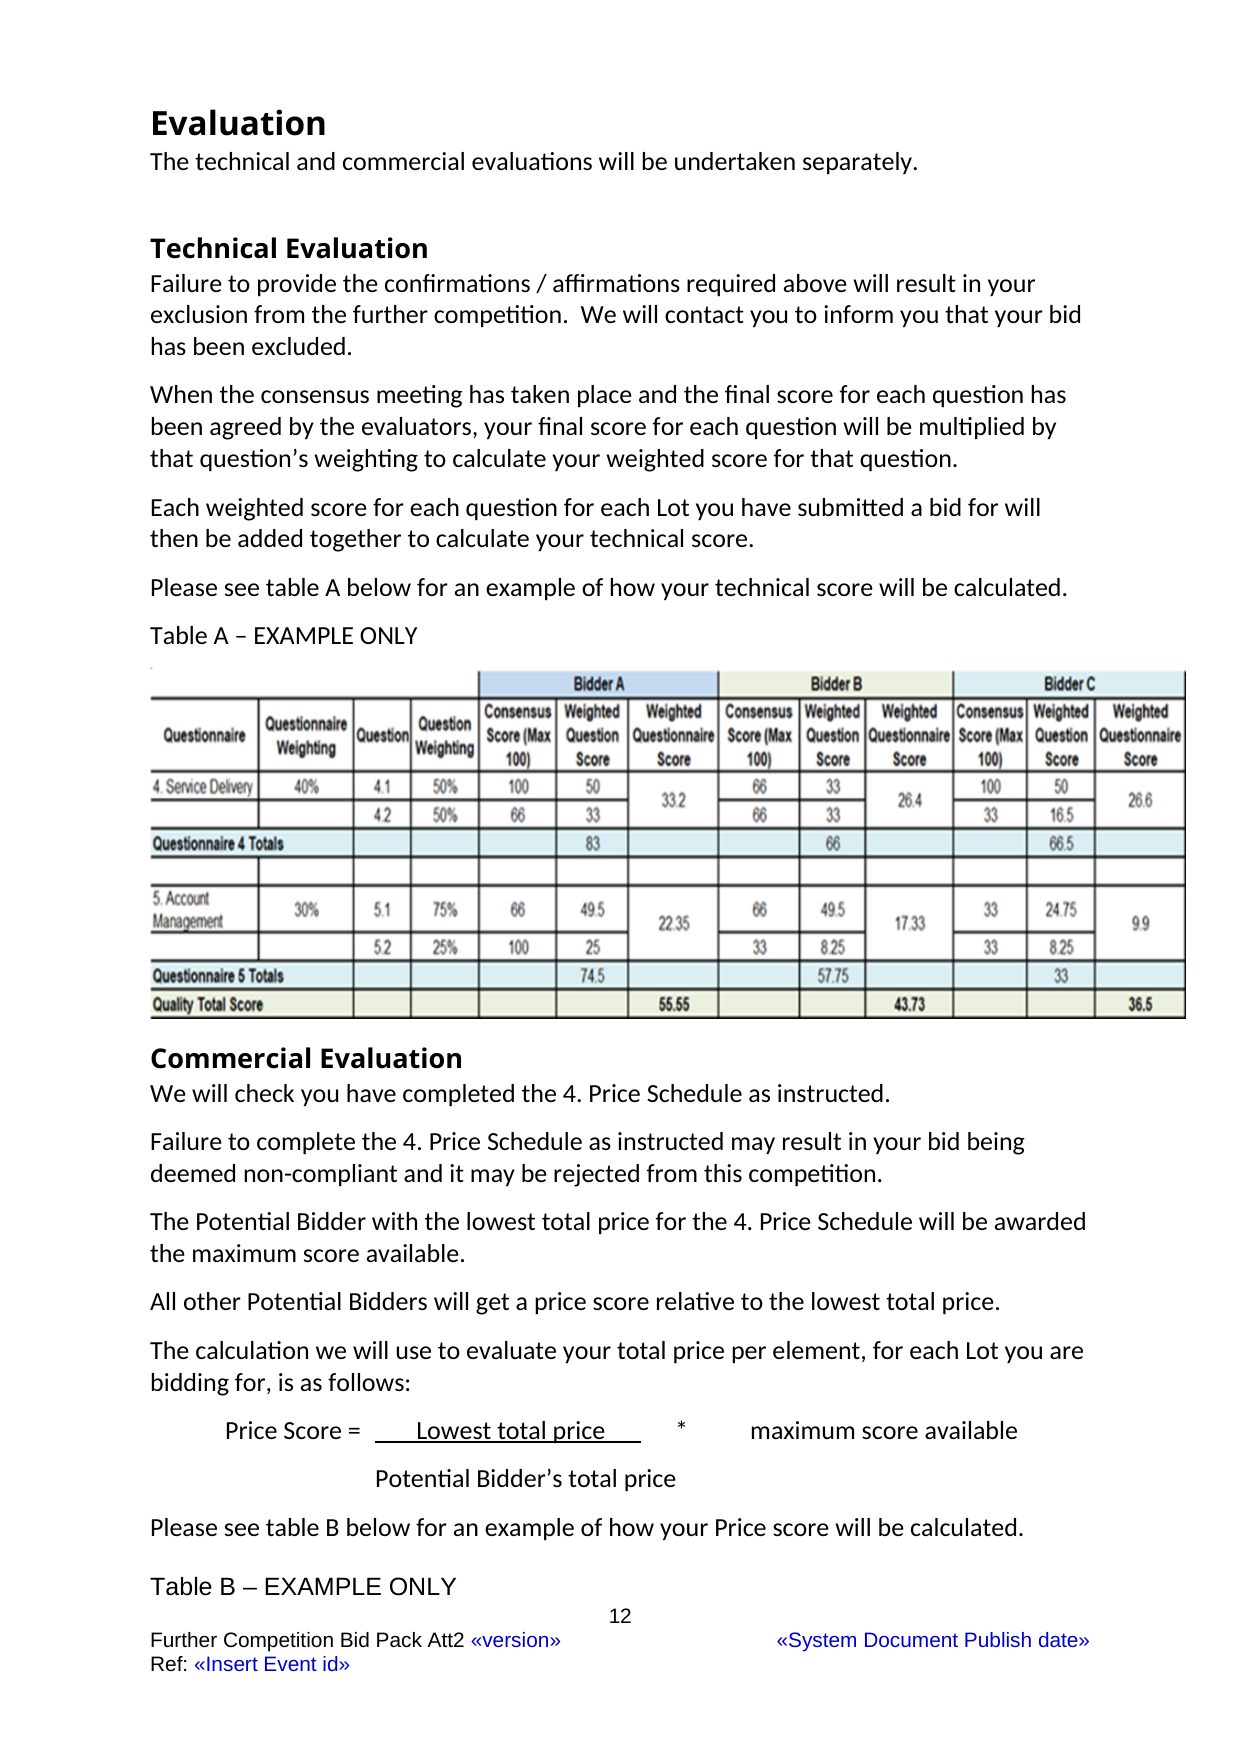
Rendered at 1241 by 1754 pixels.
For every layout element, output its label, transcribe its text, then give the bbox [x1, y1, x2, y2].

text Please see table B below for an example of how your Price score will be calculated. [150, 1511, 1090, 1543]
text When the consensus meeting has taken place and the final score for each question has been agreed by the evaluators, your final score for each question will be multiplied by that question’s weighting to calculate your weighted score for that question. [150, 379, 1090, 474]
text The Potential Bidder with the lowest total price for the 4. Price Schedule will be awarded the maximum score available. [150, 1205, 1090, 1269]
subtitle Commercial Evaluation [150, 1040, 1090, 1077]
text Failure to complete the 4. Price Schedule as instructed may result in your bid being deemed non-compliant and it may be rejected from this competition. [150, 1125, 1090, 1189]
subtitle Evaluation [150, 100, 1090, 145]
text Please see table A below for an example of how your technical score will be calculated. [150, 571, 1090, 603]
text Table B – EXAMPLE ONLY [150, 1572, 1084, 1601]
picture [150, 667, 1186, 1019]
text Price Score = Lowest total price * maximum score available [225, 1414, 1090, 1446]
text Table A – EXAMPLE ONLY [150, 619, 1090, 651]
text Each weighted score for each question for each Lot you have submitted a bid for will then be added together to calculate your technical score. [150, 491, 1090, 554]
text Failure to provide the confirmations / affirmations required above will result in your exclusion from the further competition. We will contact you to inform you that your bid has been excluded. [150, 267, 1090, 362]
text Potential Bidder’s total price [375, 1463, 1090, 1494]
text All other Potential Bidders will get a price score relative to the lowest total price. [150, 1286, 1090, 1317]
text We will check you have completed the 4. Price Schedule as instructed. [150, 1077, 1090, 1108]
subtitle Technical Evaluation [150, 230, 1090, 267]
text The calculation we will use to evaluate your total price per element, for each Lot you are bidding for, is as follows: [150, 1334, 1090, 1397]
text The technical and commercial evaluations will be undertaken separately. [150, 145, 1090, 209]
